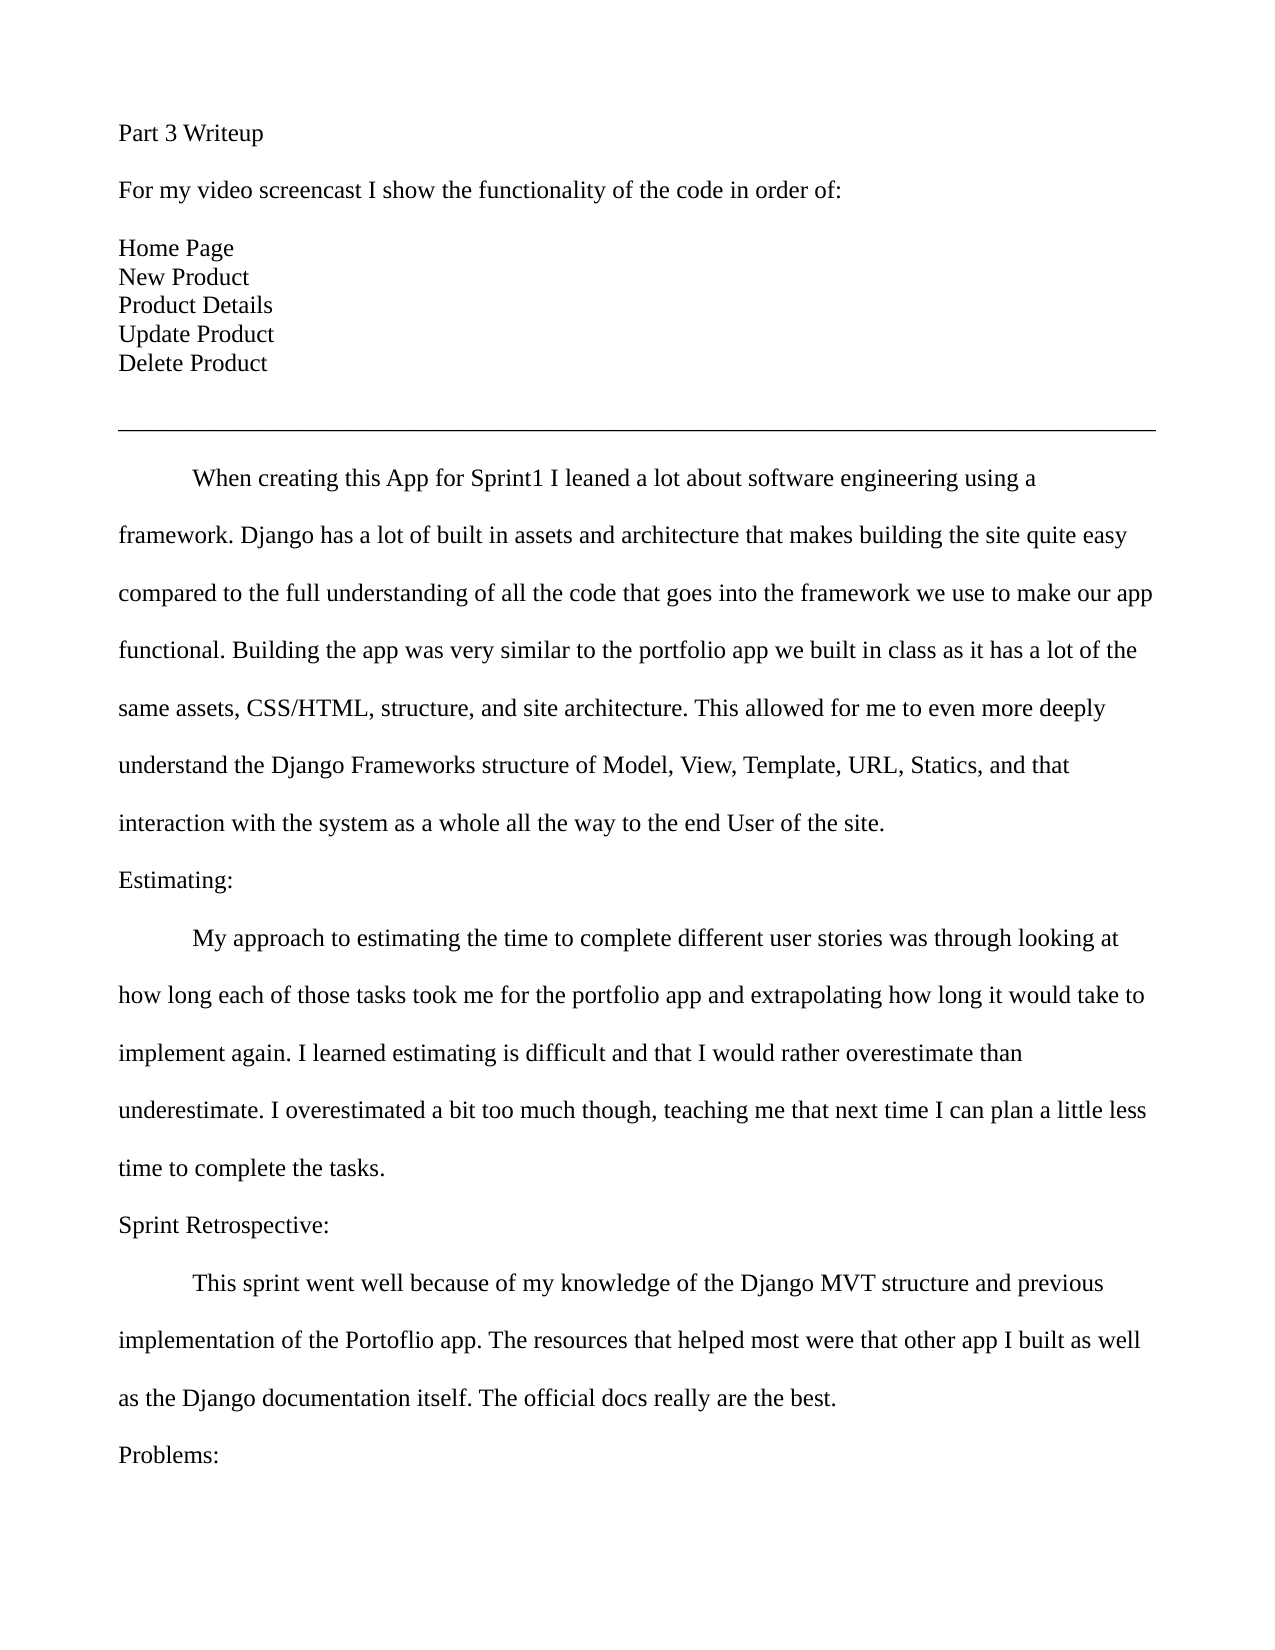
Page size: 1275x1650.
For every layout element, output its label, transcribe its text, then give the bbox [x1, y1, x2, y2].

text Update Product [118, 319, 1157, 348]
text Product Details [118, 291, 1157, 319]
text When creating this App for Sprint1 I leaned a lot about software engineering using a framework. Django has a lot of built in assets and architecture that makes building the site quite easy compared to the full understanding of all the code that goes into the framework we use to make our app functional. Building the app was very similar to the portfolio app we built in class as it has a lot of the same assets, CSS/HTML, structure, and site architecture. This allowed for me to even more deeply understand the Django Frameworks structure of Model, View, Template, URL, Statics, and that interaction with the system as a whole all the way to the end User of the site. [118, 463, 1157, 837]
text My approach to estimating the time to complete different user stories was through looking at how long each of those tasks took me for the portfolio app and extrapolating how long it would take to implement again. I learned estimating is difficult and that I would rather overestimate than underestimate. I overestimated a bit too much though, teaching me that next time I can plan a little less time to complete the tasks. [118, 923, 1157, 1182]
text This sprint went well because of my knowledge of the Django MVT structure and previous implementation of the Portoflio app. The resources that helped most were that other app I built as well as the Django documentation itself. The official docs really are the best. [118, 1268, 1157, 1412]
text New Product [118, 262, 1157, 291]
text Sprint Retrospective: [118, 1211, 1157, 1239]
text Part 3 Writeup [118, 118, 1157, 147]
text Estimating: [118, 866, 1157, 894]
text Home Page [118, 233, 1157, 262]
text For my video screencast I show the functionality of the code in order of: [118, 176, 1157, 204]
text Delete Product [118, 348, 1157, 377]
text ___________________________________________________________________________________ [118, 406, 1157, 434]
text Problems: [118, 1441, 1157, 1469]
